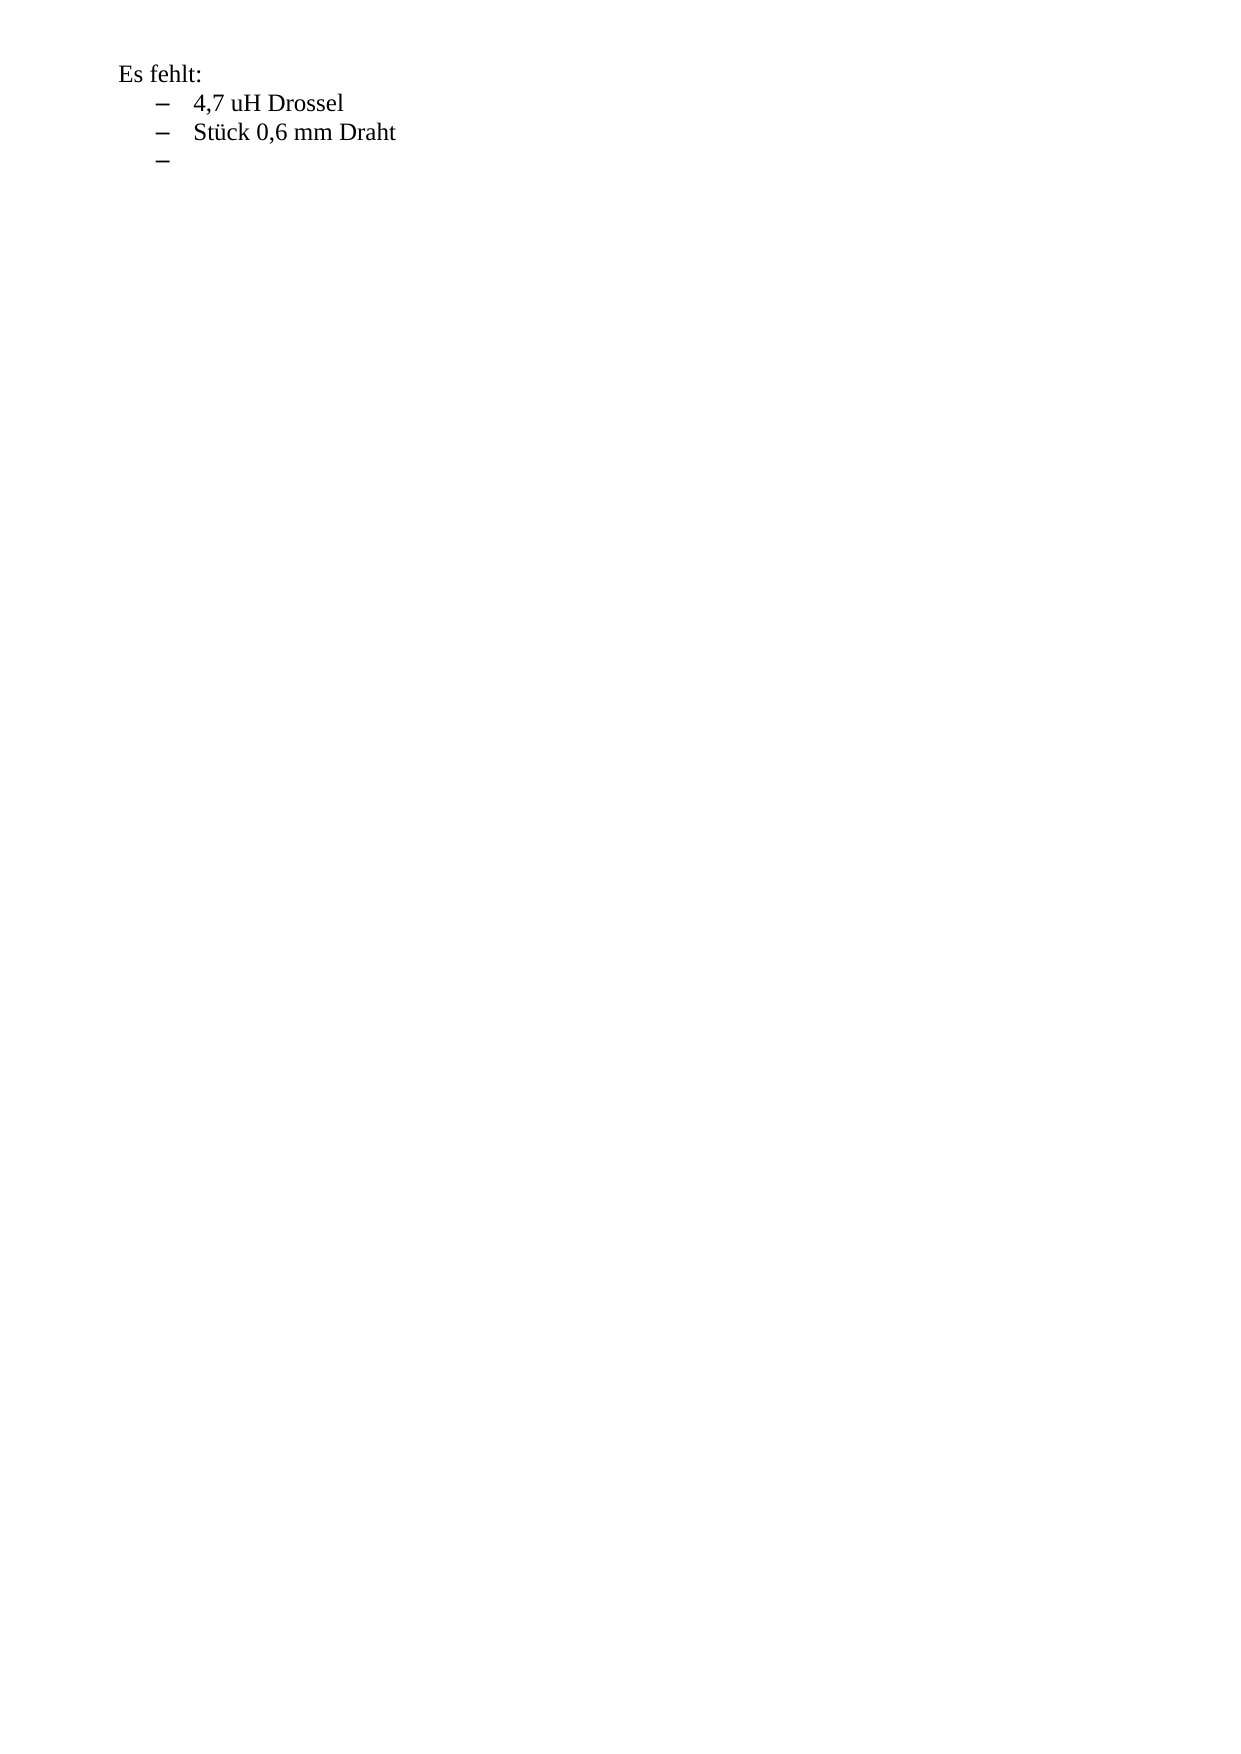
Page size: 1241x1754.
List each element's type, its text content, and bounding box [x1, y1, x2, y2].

text Es fehlt: [118, 59, 1122, 88]
list 4,7 uH Drossel [156, 88, 1122, 117]
list Stück 0,6 mm Draht [156, 117, 1122, 145]
